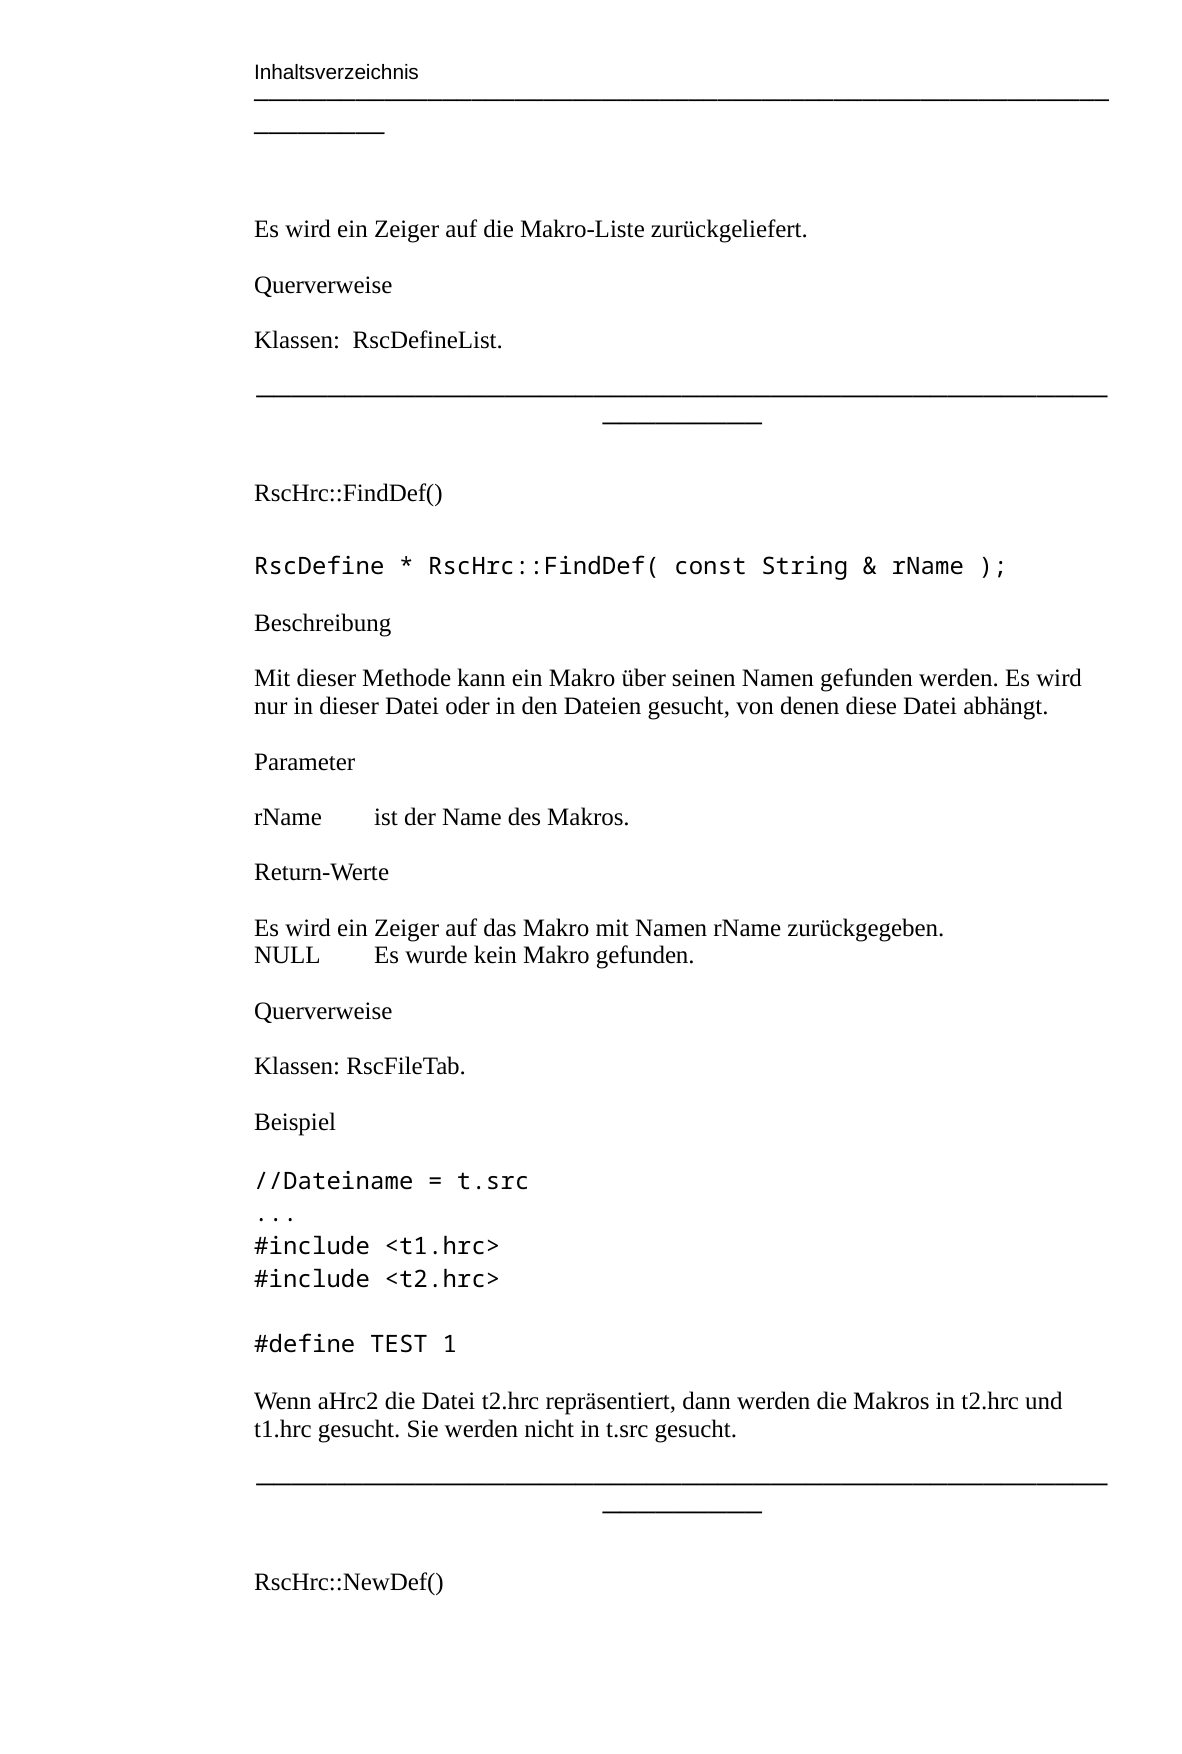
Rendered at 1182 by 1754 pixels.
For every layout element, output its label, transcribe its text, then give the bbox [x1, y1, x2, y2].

text Es wird ein Zeiger auf das Makro mit Namen rName zurückgegeben. [254, 914, 1110, 942]
text Klassen: RscDefineList. [254, 326, 1110, 354]
text NULL Es wurde kein Makro gefunden. [254, 942, 1110, 969]
list //Dateiname = t.src [254, 1163, 1110, 1196]
text Beschreibung [254, 609, 1110, 637]
text Parameter [254, 748, 1110, 775]
text Wenn aHrc2 die Datei t2.hrc repräsentiert, dann werden die Makros in t2.hrc und t1.hrc gesucht. Sie werden nicht in t.src gesucht. [254, 1387, 1110, 1443]
text Mit dieser Methode kann ein Makro über seinen Namen gefunden werden. Es wird nur in dieser Datei oder in den Dateien gesucht, von denen diese Datei abhängt. [254, 664, 1110, 720]
text RscHrc::NewDef() [254, 1568, 1110, 1595]
text Es wird ein Zeiger auf die Makro-Liste zurückgeliefert. [254, 216, 1110, 243]
text Beispiel [254, 1108, 1110, 1136]
text Querverweise [254, 271, 1110, 299]
text Querverweise [254, 997, 1110, 1025]
text ───────────────────────────────────────────────────────── [254, 1470, 1110, 1526]
text RscHrc::FindDef() [254, 479, 1110, 507]
list #define TEST 1 [254, 1327, 1110, 1359]
list RscDefine * RscHrc::FindDef( const String & rName ); [254, 549, 1110, 581]
text Return-Werte [254, 858, 1110, 886]
list #include <t1.hrc> [254, 1229, 1110, 1261]
text ───────────────────────────────────────────────────────── [254, 382, 1110, 437]
list #include <t2.hrc> [254, 1261, 1110, 1294]
text Klassen: RscFileTab. [254, 1052, 1110, 1080]
text rName ist der Name des Makros. [254, 803, 1110, 831]
list ... [254, 1196, 1110, 1229]
